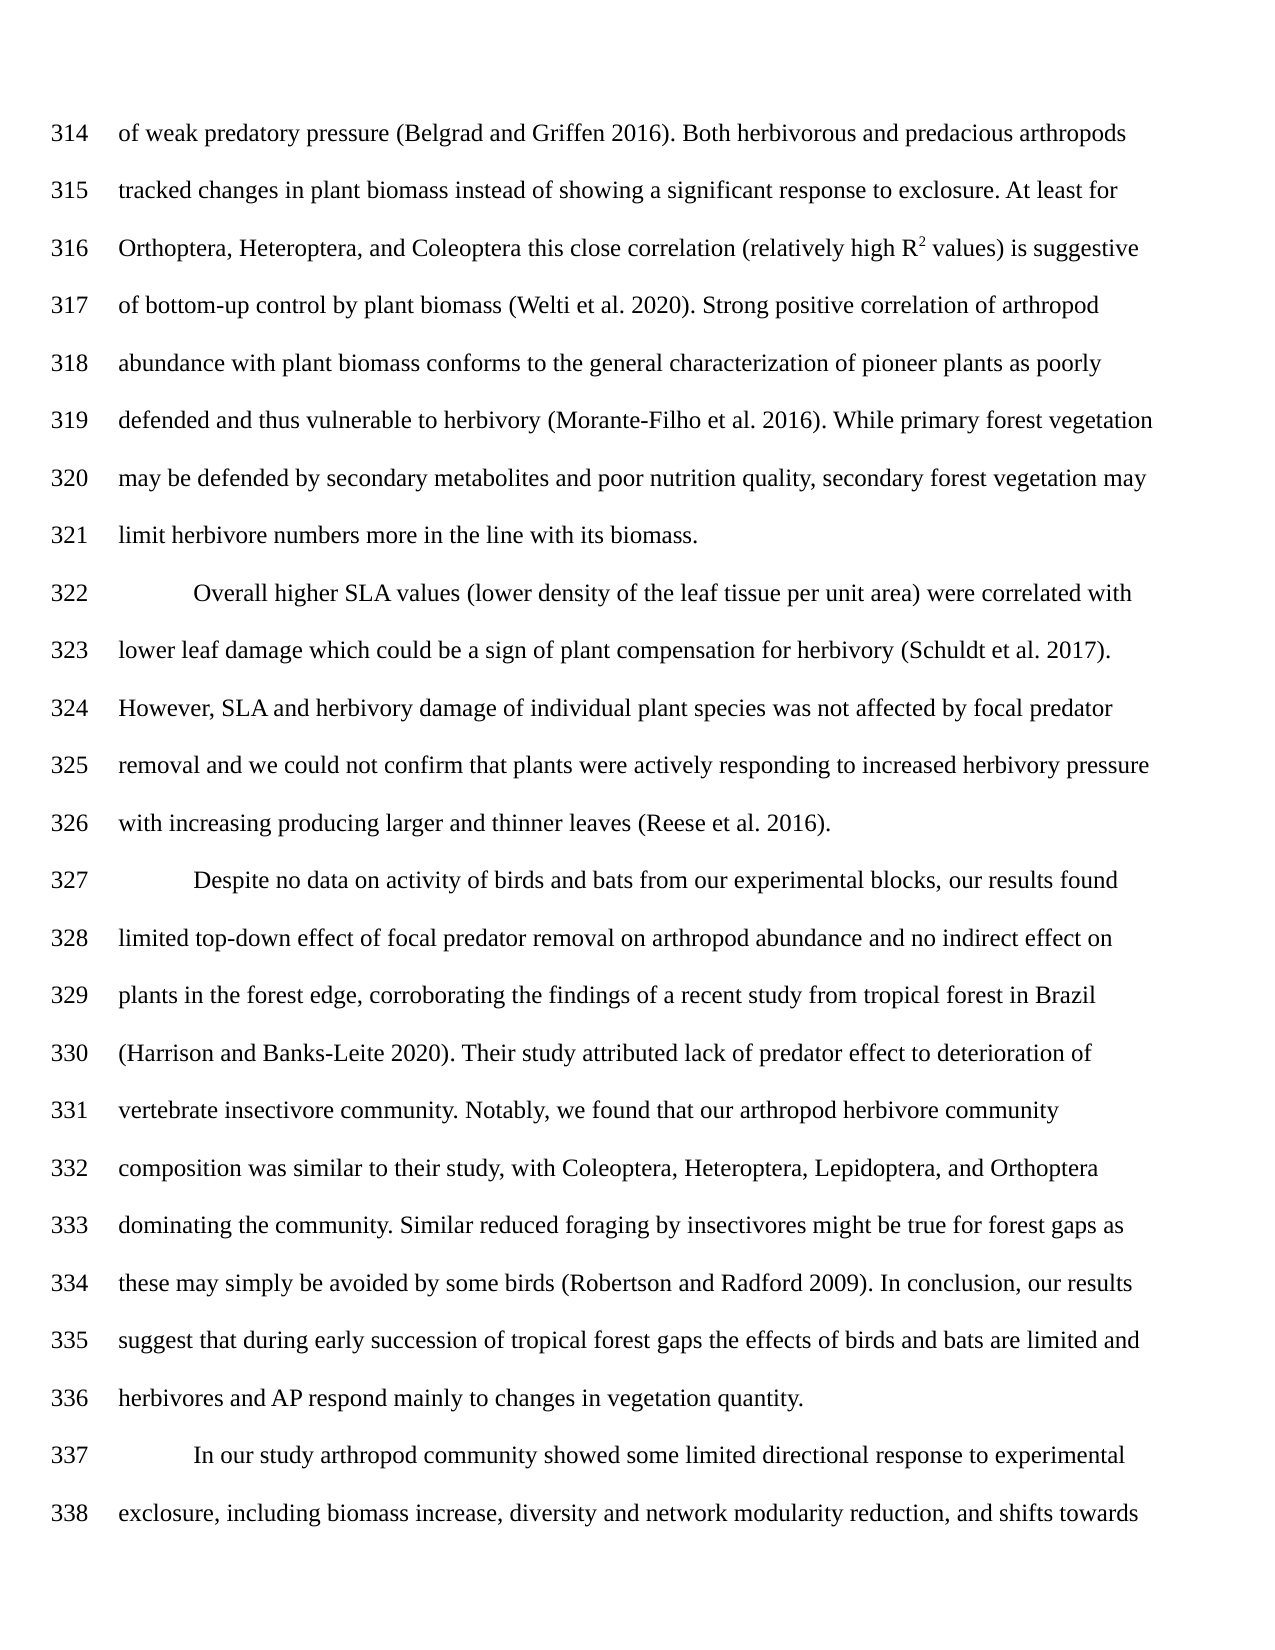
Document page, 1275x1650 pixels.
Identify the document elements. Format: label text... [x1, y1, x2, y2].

text of weak predatory pressure (Belgrad and Griffen 2016). Both herbivorous and predacious arthropods tracked changes in plant biomass instead of showing a significant response to exclosure. At least for Orthoptera, Heteroptera, and Coleoptera this close correlation (relatively high R2 values) is suggestive of bottom-up control by plant biomass (Welti et al. 2020). Strong positive correlation of arthropod abundance with plant biomass conforms to the general characterization of pioneer plants as poorly defended and thus vulnerable to herbivory (Morante‐Filho et al. 2016). While primary forest vegetation may be defended by secondary metabolites and poor nutrition quality, secondary forest vegetation may limit herbivore numbers more in the line with its biomass. [118, 118, 1157, 549]
text Overall higher SLA values (lower density of the leaf tissue per unit area) were correlated with lower leaf damage which could be a sign of plant compensation for herbivory (Schuldt et al. 2017). However, SLA and herbivory damage of individual plant species was not affected by focal predator removal and we could not confirm that plants were actively responding to increased herbivory pressure with increasing producing larger and thinner leaves (Reese et al. 2016). [118, 578, 1157, 837]
text In our study arthropod community showed some limited directional response to experimental exclosure, including biomass increase, diversity and network modularity reduction, and shifts towards [118, 1441, 1157, 1527]
text Despite no data on activity of birds and bats from our experimental blocks, our results found limited top-down effect of focal predator removal on arthropod abundance and no indirect effect on plants in the forest edge, corroborating the findings of a recent study from tropical forest in Brazil (Harrison and Banks-Leite 2020). Their study attributed lack of predator effect to deterioration of vertebrate insectivore community. Notably, we found that our arthropod herbivore community composition was similar to their study, with Coleoptera, Heteroptera, Lepidoptera, and Orthoptera dominating the community. Similar reduced foraging by insectivores might be true for forest gaps as these may simply be avoided by some birds (Robertson and Radford 2009). In conclusion, our results suggest that during early succession of tropical forest gaps the effects of birds and bats are limited and herbivores and AP respond mainly to changes in vegetation quantity. [118, 866, 1157, 1412]
